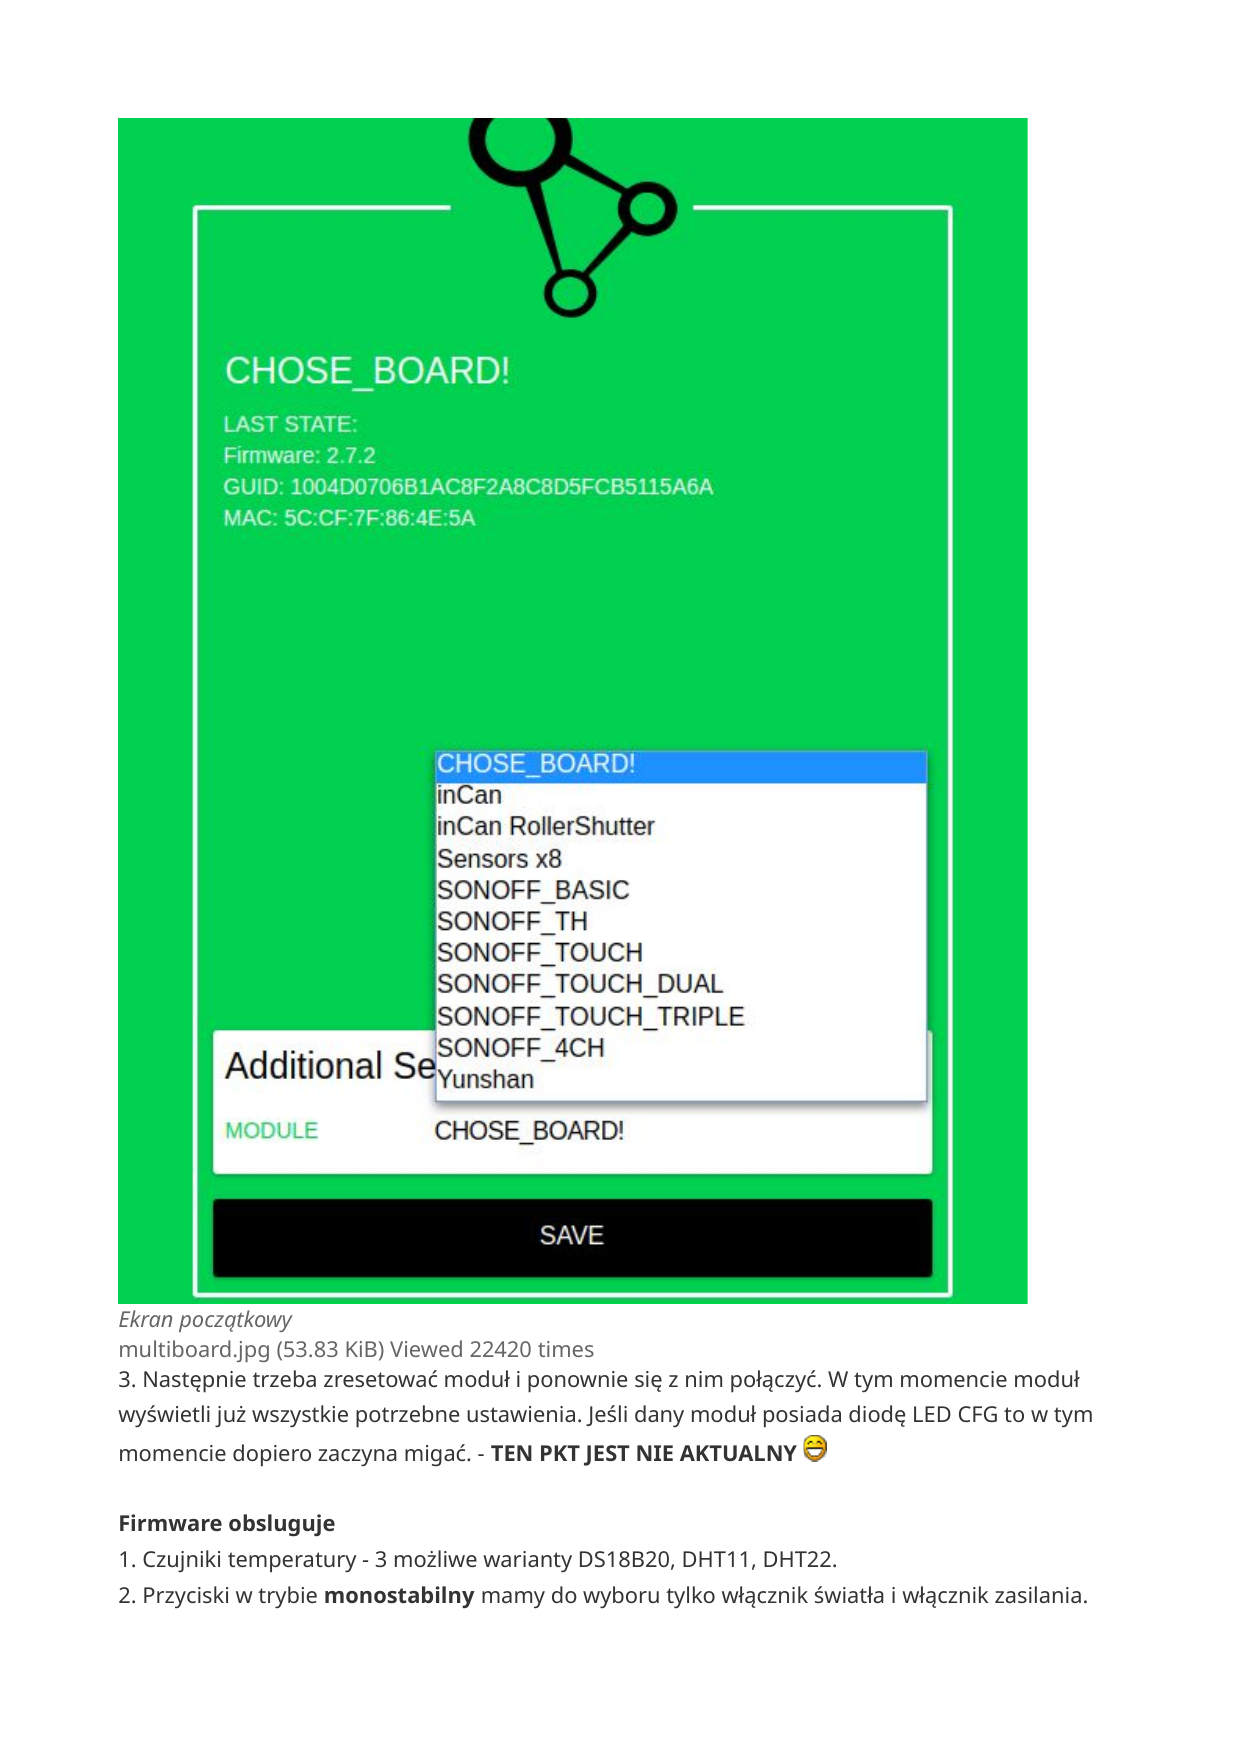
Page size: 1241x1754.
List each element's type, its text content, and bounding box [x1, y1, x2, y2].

picture [803, 1435, 827, 1462]
list multiboard.jpg (53.83 KiB) Viewed 22420 times [118, 1334, 1122, 1364]
picture [118, 118, 1028, 1304]
list Ekran początkowy [118, 1304, 1122, 1334]
text 3. Następnie trzeba zresetować moduł i ponownie się z nim połączyć. W tym momencie moduł wyświetli już wszystkie potrzebne ustawienia. Jeśli dany moduł posiada diodę LED CFG to w tym momencie dopiero zaczyna migać. - TEN PKT JEST NIE AKTUALNY Firmware obsluguje 1. Czujniki temperatury - 3 możliwe warianty DS18B20, DHT11, DHT22. 2. Przyciski w trybie monostabilny mamy do wyboru tylko włącznik światła i włącznik zasilania. [118, 1364, 1122, 1610]
